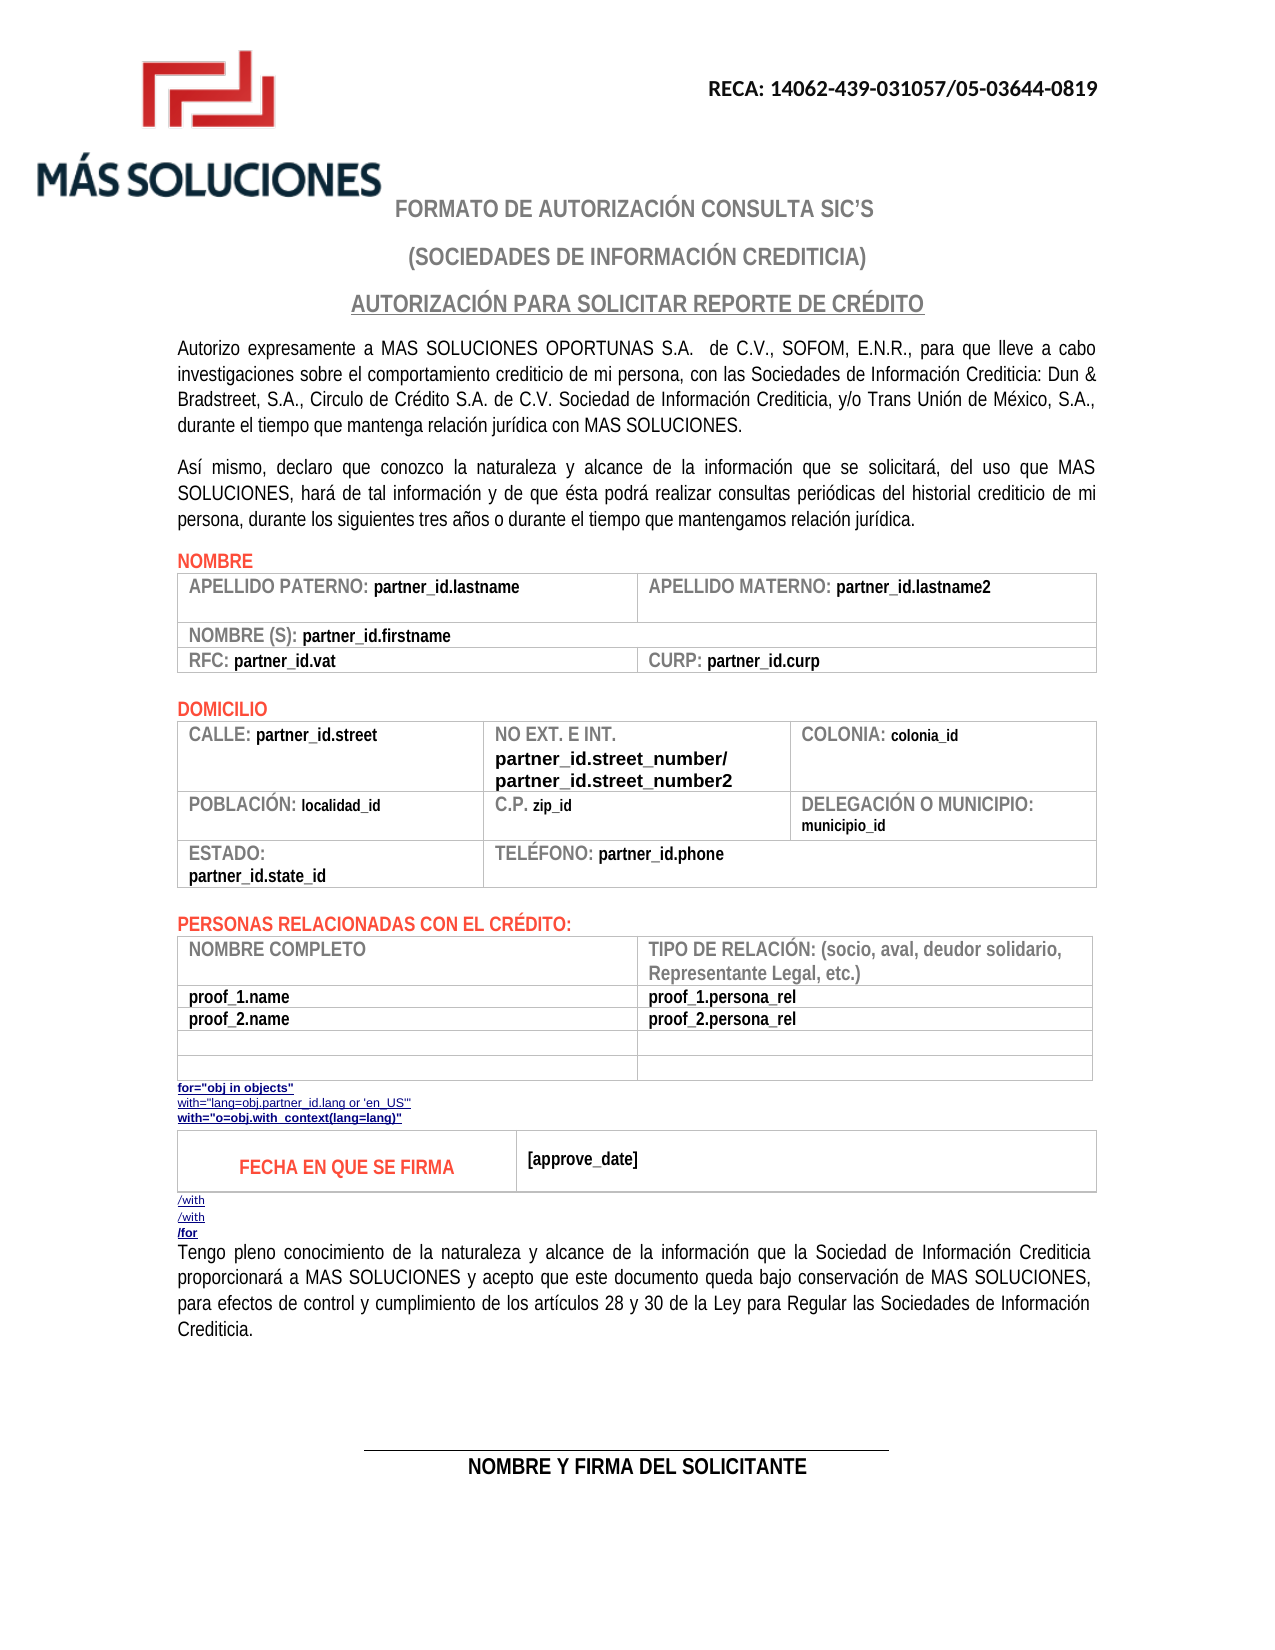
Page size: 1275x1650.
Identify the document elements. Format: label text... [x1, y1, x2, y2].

table_cell proof_1.name [178, 986, 637, 1007]
table_header APELLIDO PATERNO: partner_id.lastname [178, 574, 637, 622]
text NOMBRE Y FIRMA DEL SOLICITANTE [177, 1453, 1098, 1479]
table_header FECHA EN QUE SE FIRMA [178, 1131, 516, 1191]
text /with [177, 1192, 1098, 1208]
table_cell CURP: partner_id.curp [638, 648, 1096, 672]
table_header [approve_date] [517, 1131, 1096, 1191]
table_cell proof_2.persona_rel [638, 1008, 1092, 1030]
table_cell proof_2.name [178, 1008, 637, 1030]
table_cell [178, 1031, 637, 1055]
table_cell TELÉFONO: partner_id.phone [484, 841, 1096, 887]
text AUTORIZACIÓN PARA SOLICITAR REPORTE DE CRÉDITO [177, 289, 1098, 317]
table_cell ESTADO: partner_id.state_id [178, 841, 483, 887]
table_cell RFC: partner_id.vat [178, 648, 637, 672]
text FORMATO DE AUTORIZACIÓN CONSULTA SIC’S [177, 194, 1098, 223]
text DOMICILIO [177, 697, 1098, 721]
text PERSONAS RELACIONADAS CON EL CRÉDITO: [177, 912, 1098, 936]
text (SOCIEDADES DE INFORMACIÓN CREDITICIA) [177, 241, 1098, 270]
table_cell [178, 1056, 637, 1080]
table_cell POBLACIÓN: localidad_id [178, 792, 483, 840]
text with="lang=obj.partner_id.lang or 'en_US'" [177, 1095, 1098, 1109]
text /for [177, 1225, 1098, 1239]
table_header NOMBRE COMPLETO [178, 937, 637, 984]
text with="o=obj.with_context(lang=lang)" [177, 1111, 1098, 1125]
text Así mismo, declaro que conozco la naturaleza y alcance de la información que se solicitará, del uso que MAS SOLUCIONES, hará de tal información y de que ésta podrá realizar consultas periódicas del historial crediticio de mi persona, durante los siguientes tres años o durante el tiempo que mantengamos relación jurídica. [177, 455, 1098, 530]
text /with [177, 1209, 1098, 1224]
table_cell NOMBRE (S): partner_id.firstname [178, 623, 1096, 647]
text for="obj in objects" [177, 1081, 1098, 1095]
table_header TIPO DE RELACIÓN: (socio, aval, deudor solidario, Representante Legal, etc.) [638, 937, 1092, 984]
table_header APELLIDO MATERNO: partner_id.lastname2 [638, 574, 1096, 622]
table_cell C.P. zip_id [484, 792, 790, 840]
picture [26, 42, 391, 213]
text Tengo pleno conocimiento de la naturaleza y alcance de la información que la Sociedad de Información Crediticia proporcionará a MAS SOLUCIONES y acepto que este documento queda bajo conservación de MAS SOLUCIONES, para efectos de control y cumplimiento de los artículos 28 y 30 de la Ley para Regular las Sociedades de Información Crediticia. [177, 1239, 1093, 1340]
table_cell [638, 1031, 1092, 1055]
table_cell proof_1.persona_rel [638, 986, 1092, 1007]
table_header NO EXT. E INT. partner_id.street_number/ partner_id.street_number2 [484, 722, 790, 791]
table_cell [638, 1056, 1092, 1080]
text NOMBRE [177, 549, 1098, 573]
text Autorizo expresamente a MAS SOLUCIONES OPORTUNAS S.A. de C.V., SOFOM, E.N.R., para que lleve a cabo investigaciones sobre el comportamiento crediticio de mi persona, con las Sociedades de Información Crediticia: Dun & Bradstreet, S.A., Circulo de Crédito S.A. de C.V. Sociedad de Información Crediticia, y/o Trans Unión de México, S.A., durante el tiempo que mantenga relación jurídica con MAS SOLUCIONES. [177, 336, 1098, 437]
table_header COLONIA: colonia_id [791, 722, 1096, 791]
table_header CALLE: partner_id.street [178, 722, 483, 791]
table_cell DELEGACIÓN O MUNICIPIO: municipio_id [791, 792, 1096, 840]
